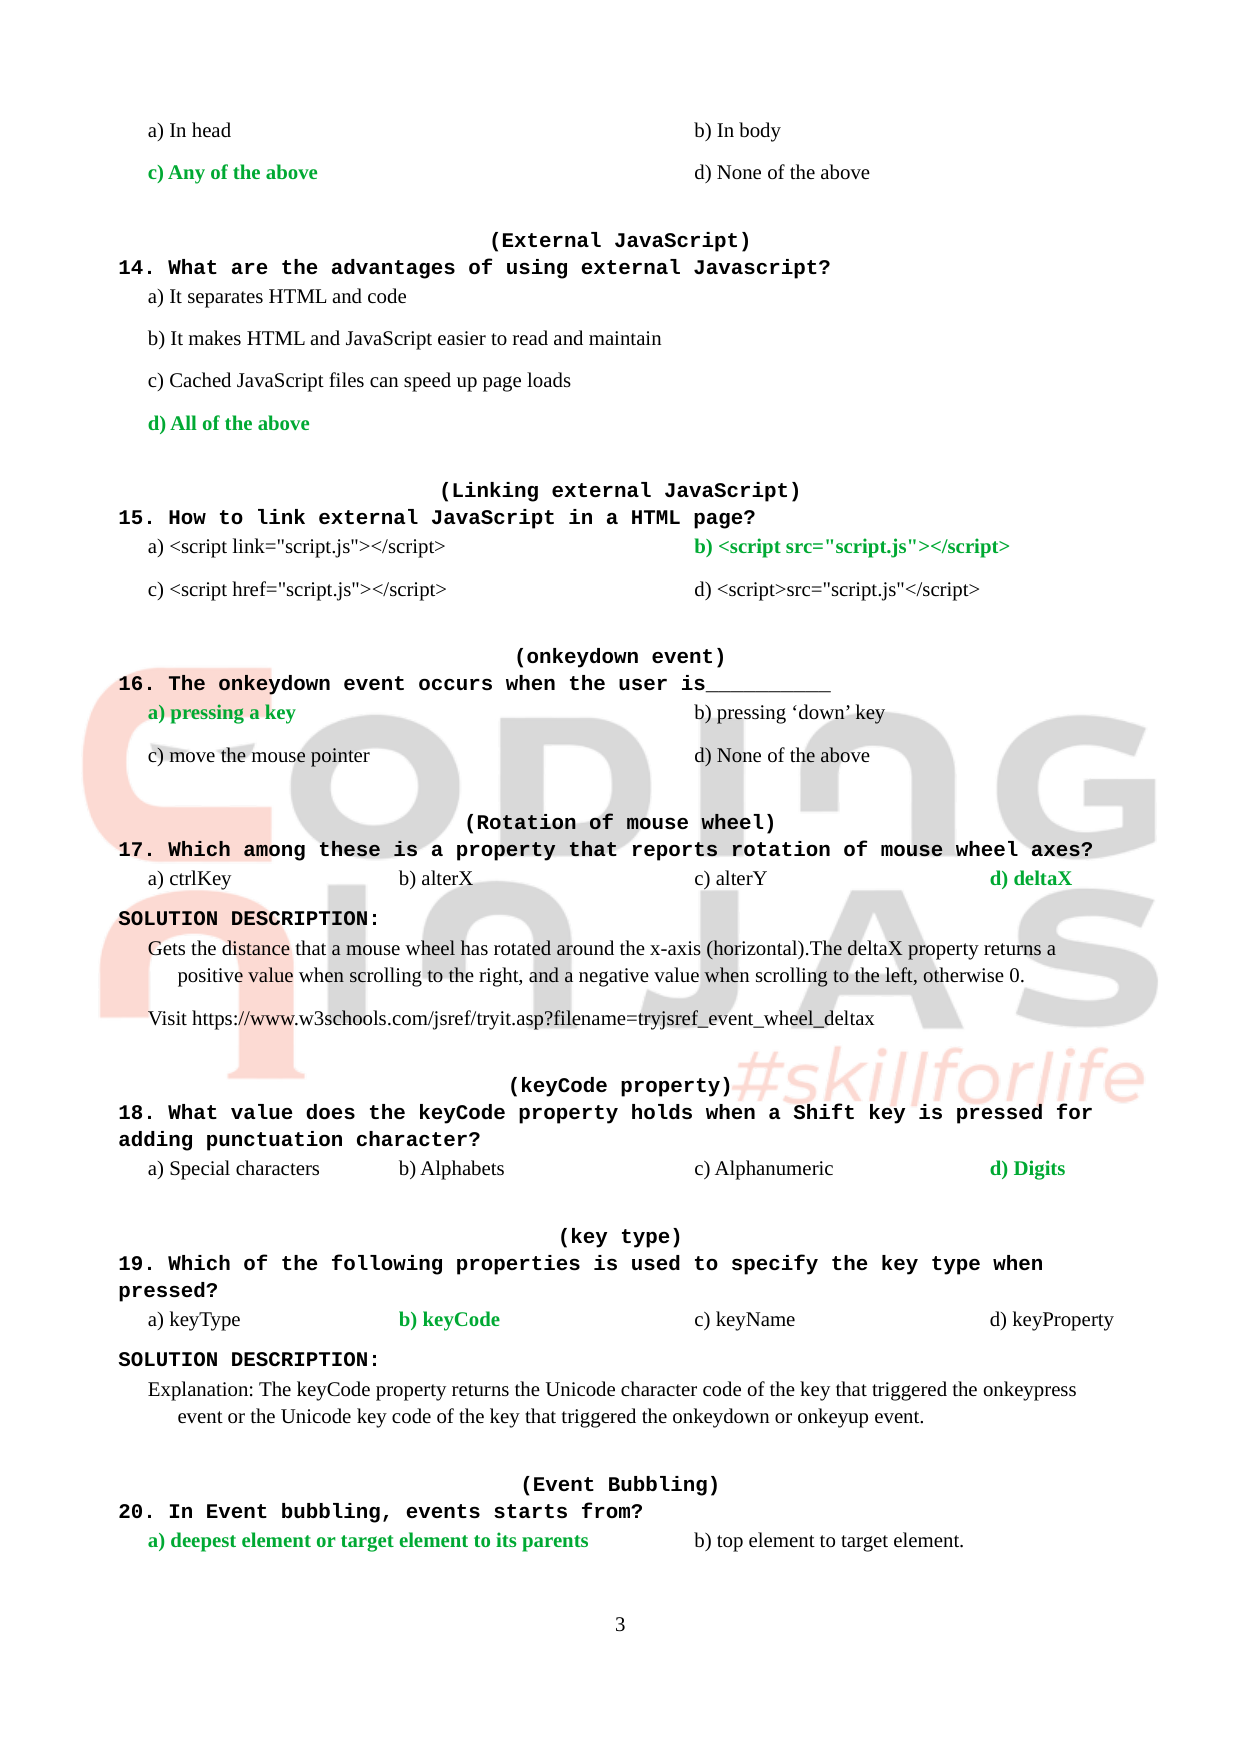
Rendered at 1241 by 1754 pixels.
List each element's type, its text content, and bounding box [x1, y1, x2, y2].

text c) move the mouse pointer d) None of the above [148, 742, 1122, 767]
text Explanation: The keyCode property returns the Unicode character code of the key that triggered the onkeypress event or the Unicode key code of the key that triggered the onkeydown or onkeyup event. [148, 1377, 1122, 1428]
text a) Special characters b) Alphabets c) Alphanumeric d) Digits [148, 1156, 1122, 1180]
text 19. Which of the following properties is used to specify the key type when pressed? [118, 1253, 1122, 1304]
text Visit https://www.w3schools.com/jsref/tryit.asp?filename=tryjsref_event_wheel_deltax [148, 1005, 1122, 1029]
text (Rotation of mouse wheel) [118, 812, 1122, 836]
text c) Any of the above d) None of the above [148, 160, 1122, 184]
text a) pressing a key b) pressing ‘down’ key [148, 700, 1122, 724]
text (External JavaScript) [118, 230, 1122, 253]
text c) <script href="script.js"></script> d) <script>src="script.js"</script> [148, 577, 1122, 601]
text c) Cached JavaScript files can speed up page loads [148, 368, 1122, 392]
text 16. The onkeydown event occurs when the user is__________ [118, 673, 1122, 697]
text b) It makes HTML and JavaScript easier to read and maintain [148, 326, 1122, 350]
text 18. What value does the keyCode property holds when a Shift key is pressed for adding punctuation character? [118, 1102, 1122, 1153]
text 17. Which among these is a property that reports rotation of mouse wheel axes? [118, 839, 1122, 863]
text Gets the distance that a mouse wheel has rotated around the x-axis (horizontal).The deltaX property returns a positive value when scrolling to the right, and a negative value when scrolling to the left, otherwise 0. [148, 936, 1122, 987]
text (Linking external JavaScript) [118, 480, 1122, 504]
text (key type) [118, 1226, 1122, 1249]
text SOLUTION DESCRIPTION: [118, 1349, 1122, 1373]
text (keyCode property) [118, 1075, 1122, 1098]
text a) ctrlKey b) alterX c) alterY d) deltaX [148, 866, 1122, 890]
text a) keyType b) keyCode c) keyName d) keyProperty [148, 1307, 1122, 1331]
text d) All of the above [148, 411, 1122, 435]
text SOLUTION DESCRIPTION: [118, 908, 1122, 932]
text (Event Bubbling) [118, 1474, 1122, 1497]
text a) deepest element or target element to its parents b) top element to target element. [148, 1528, 1122, 1552]
text 14. What are the advantages of using external Javascript? [118, 257, 1122, 281]
text (onkeydown event) [118, 646, 1122, 669]
text a) It separates HTML and code [148, 284, 1122, 308]
text a) In head b) In body [148, 118, 1122, 142]
text a) <script link="script.js"></script> b) <script src="script.js"></script> [148, 534, 1122, 558]
text 15. How to link external JavaScript in a HTML page? [118, 507, 1122, 531]
text 20. In Event bubbling, events starts from? [118, 1501, 1122, 1524]
